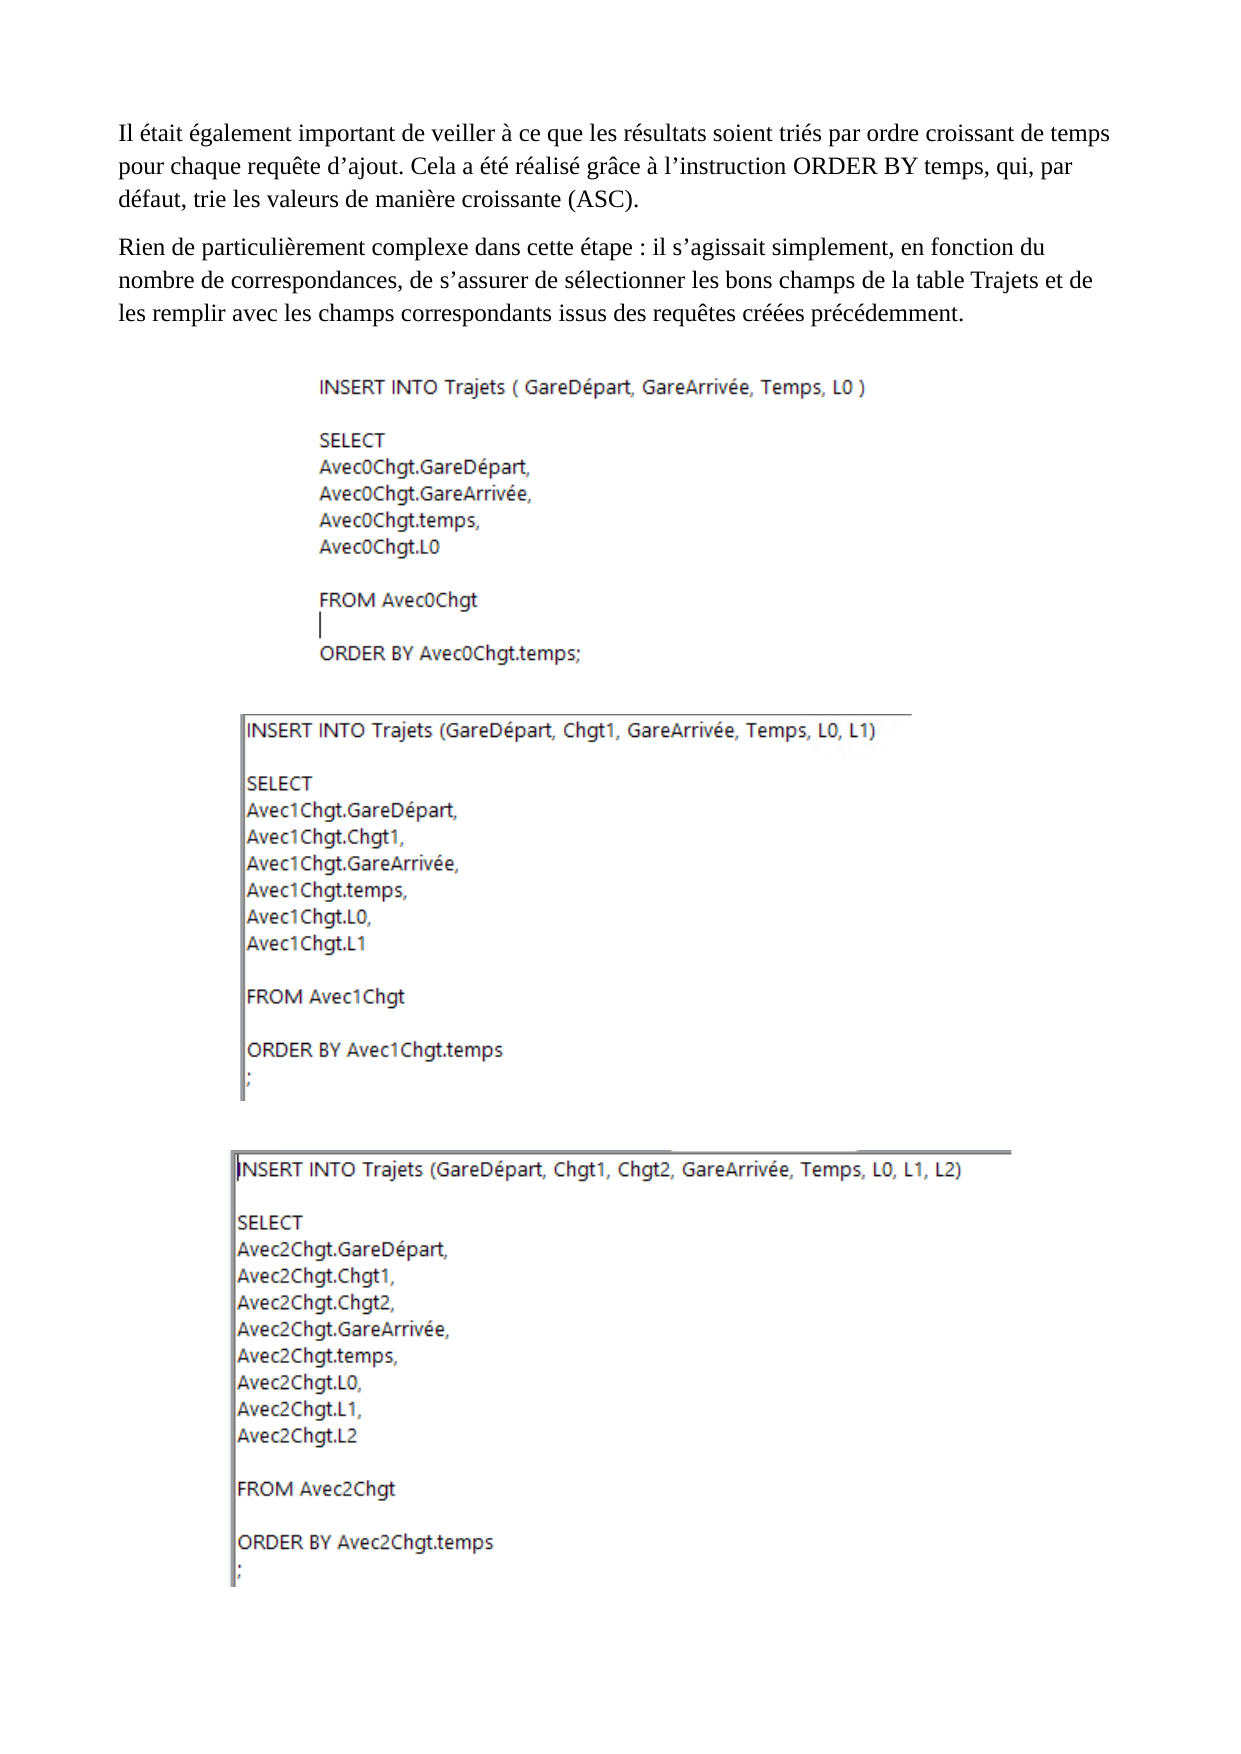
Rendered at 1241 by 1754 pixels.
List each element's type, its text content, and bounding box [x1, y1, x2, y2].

picture [228, 1150, 1012, 1587]
text Rien de particulièrement complexe dans cette étape : il s’agissait simplement, en fonction du nombre de correspondances, de s’assurer de sélectionner les bons champs de la table Trajets et de les remplir avec les champs correspondants issus des requêtes créées précédemment. [118, 232, 1122, 327]
text Il était également important de veiller à ce que les résultats soient triés par ordre croissant de temps pour chaque requête d’ajout. Cela a été réalisé grâce à l’instruction ORDER BY temps, qui, par défaut, trie les valeurs de manière croissante (ASC). [118, 118, 1122, 213]
picture [239, 714, 912, 1101]
picture [318, 374, 922, 673]
